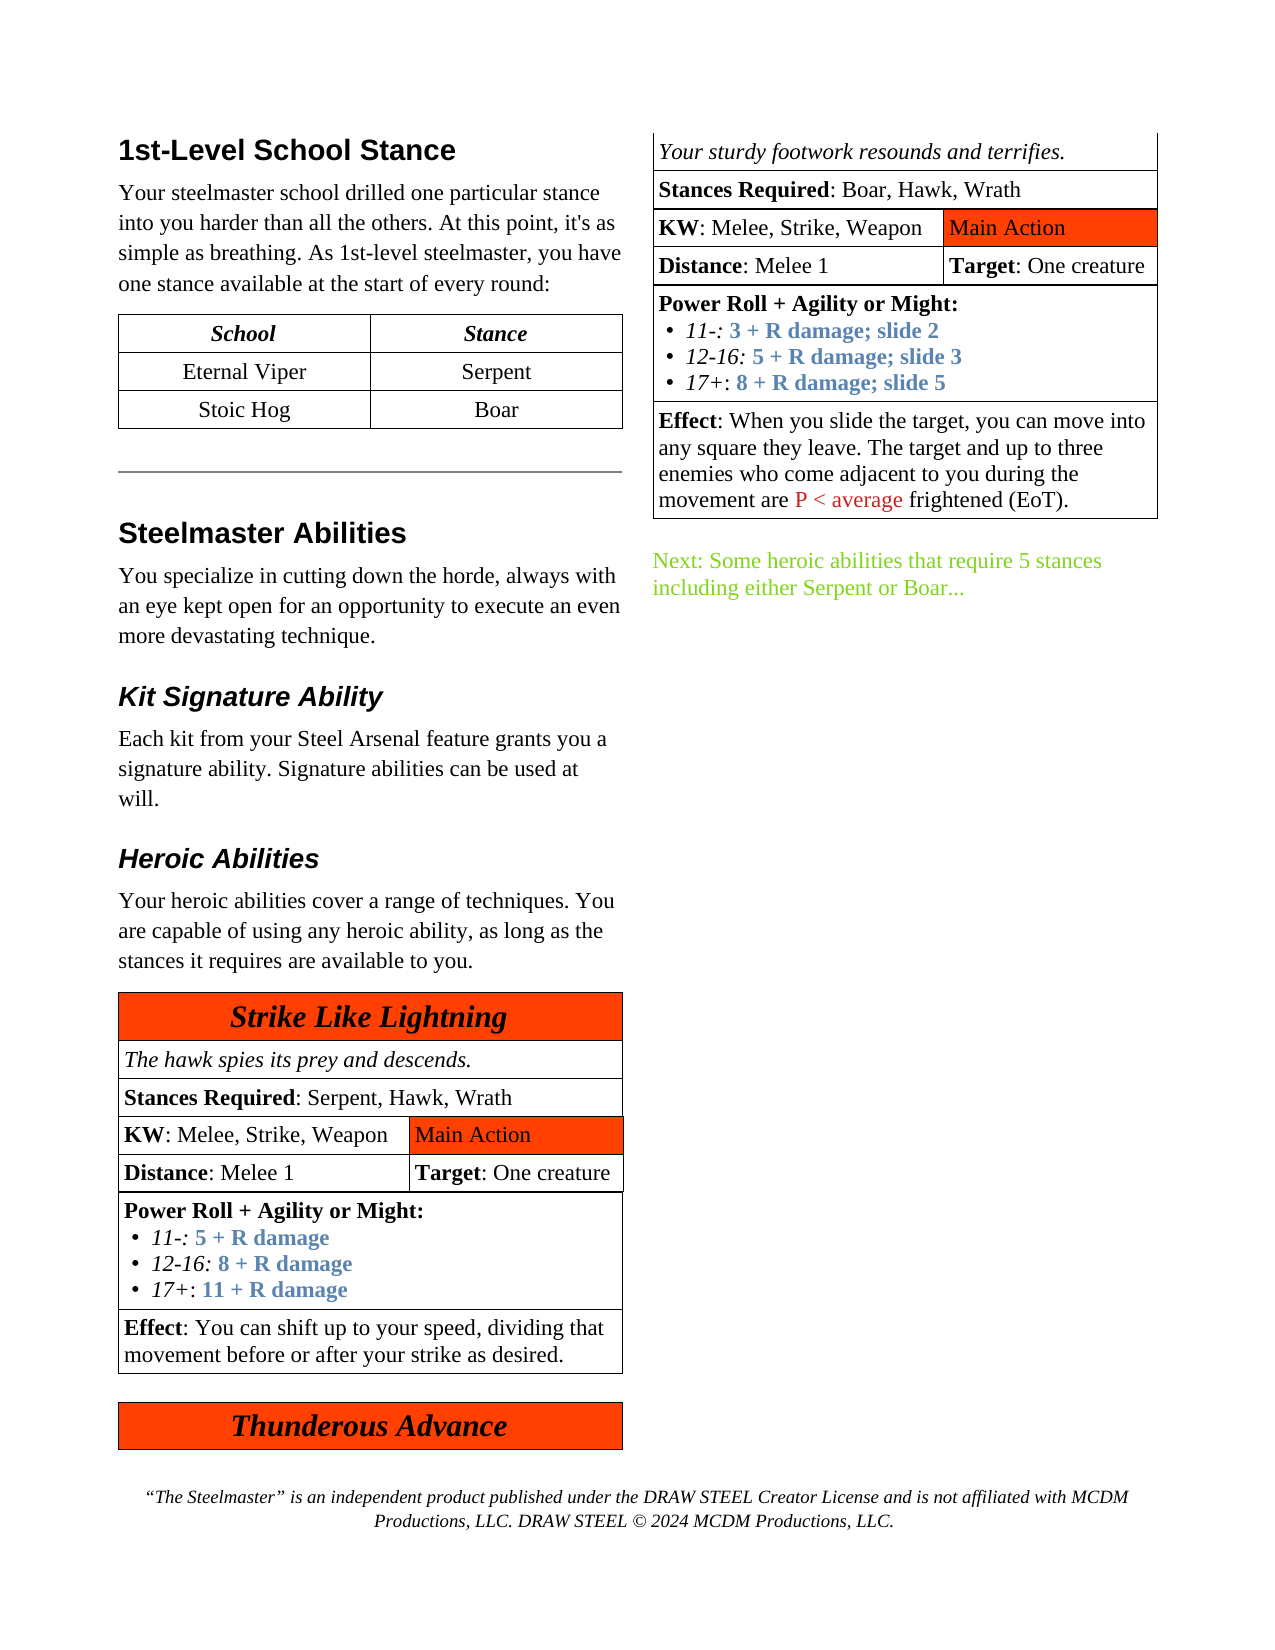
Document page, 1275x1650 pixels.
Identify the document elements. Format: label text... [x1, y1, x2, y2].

table_cell Eternal Viper [119, 353, 370, 390]
table_header Main Action [944, 210, 1157, 246]
table_cell Target: One creature [944, 247, 1157, 284]
table_header School [119, 315, 370, 352]
table_cell Stoic Hog [119, 391, 370, 428]
subtitle 1st-Level School Stance [118, 133, 622, 166]
subtitle Kit Signature Ability [118, 680, 622, 712]
text Each kit from your Steel Arsenal feature grants you a signature ability. Signature abilities can be used at will. [118, 724, 622, 811]
table_cell Target: One creature [410, 1155, 623, 1191]
table_cell Distance: Melee 1 [654, 247, 943, 284]
subtitle Next: Some heroic abilities that require 5 stances including either Serpent or Boar... [652, 547, 1157, 600]
table_cell Boar [371, 391, 622, 428]
table_cell Serpent [371, 353, 622, 390]
table_cell Your sturdy footwork resounds and terrifies. [654, 133, 1157, 170]
table_cell Stances Required: Boar, Hawk, Wrath [654, 171, 1157, 208]
table_header Stance [371, 315, 622, 352]
table_header Main Action [410, 1117, 623, 1154]
table_header Strike Like Lightning [119, 993, 622, 1040]
text Your steelmaster school drilled one particular stance into you harder than all the others. At this point, it's as simple as breathing. As 1st-level steelmaster, you have one stance available at the start of every round: [118, 179, 622, 296]
text You specialize in cutting down the horde, always with an eye kept open for an opportunity to execute an even more devastating technique. [118, 562, 622, 649]
text Your heroic abilities cover a range of techniques. You are capable of using any heroic ability, as long as the stances it requires are available to you. [118, 887, 622, 974]
table_header Power Roll + Agility or Might: 11-: 3 + R damage; slide 2 12-16: 5 + R damage; slide 3 17+: 8 + R damage; slide 5 [654, 286, 1157, 401]
table_cell Effect: When you slide the target, you can move into any square they leave. The target and up to three enemies who come adjacent to you during the movement are P < average frightened (EoT). [654, 402, 1157, 518]
table_cell Effect: You can shift up to your speed, dividing that movement before or after your strike as desired. [119, 1310, 622, 1373]
table_header KW: Melee, Strike, Weapon [119, 1117, 409, 1154]
table_header Power Roll + Agility or Might: 11-: 5 + R damage 12-16: 8 + R damage 17+: 11 + R damage [119, 1193, 622, 1309]
table_cell Stances Required: Serpent, Hawk, Wrath [119, 1079, 622, 1116]
table_header Thunderous Advance [119, 1403, 622, 1449]
subtitle Heroic Abilities [118, 842, 622, 874]
subtitle Steelmaster Abilities [118, 516, 622, 549]
table_header KW: Melee, Strike, Weapon [654, 210, 943, 246]
table_cell The hawk spies its prey and descends. [119, 1041, 622, 1078]
table_cell Distance: Melee 1 [119, 1155, 409, 1191]
